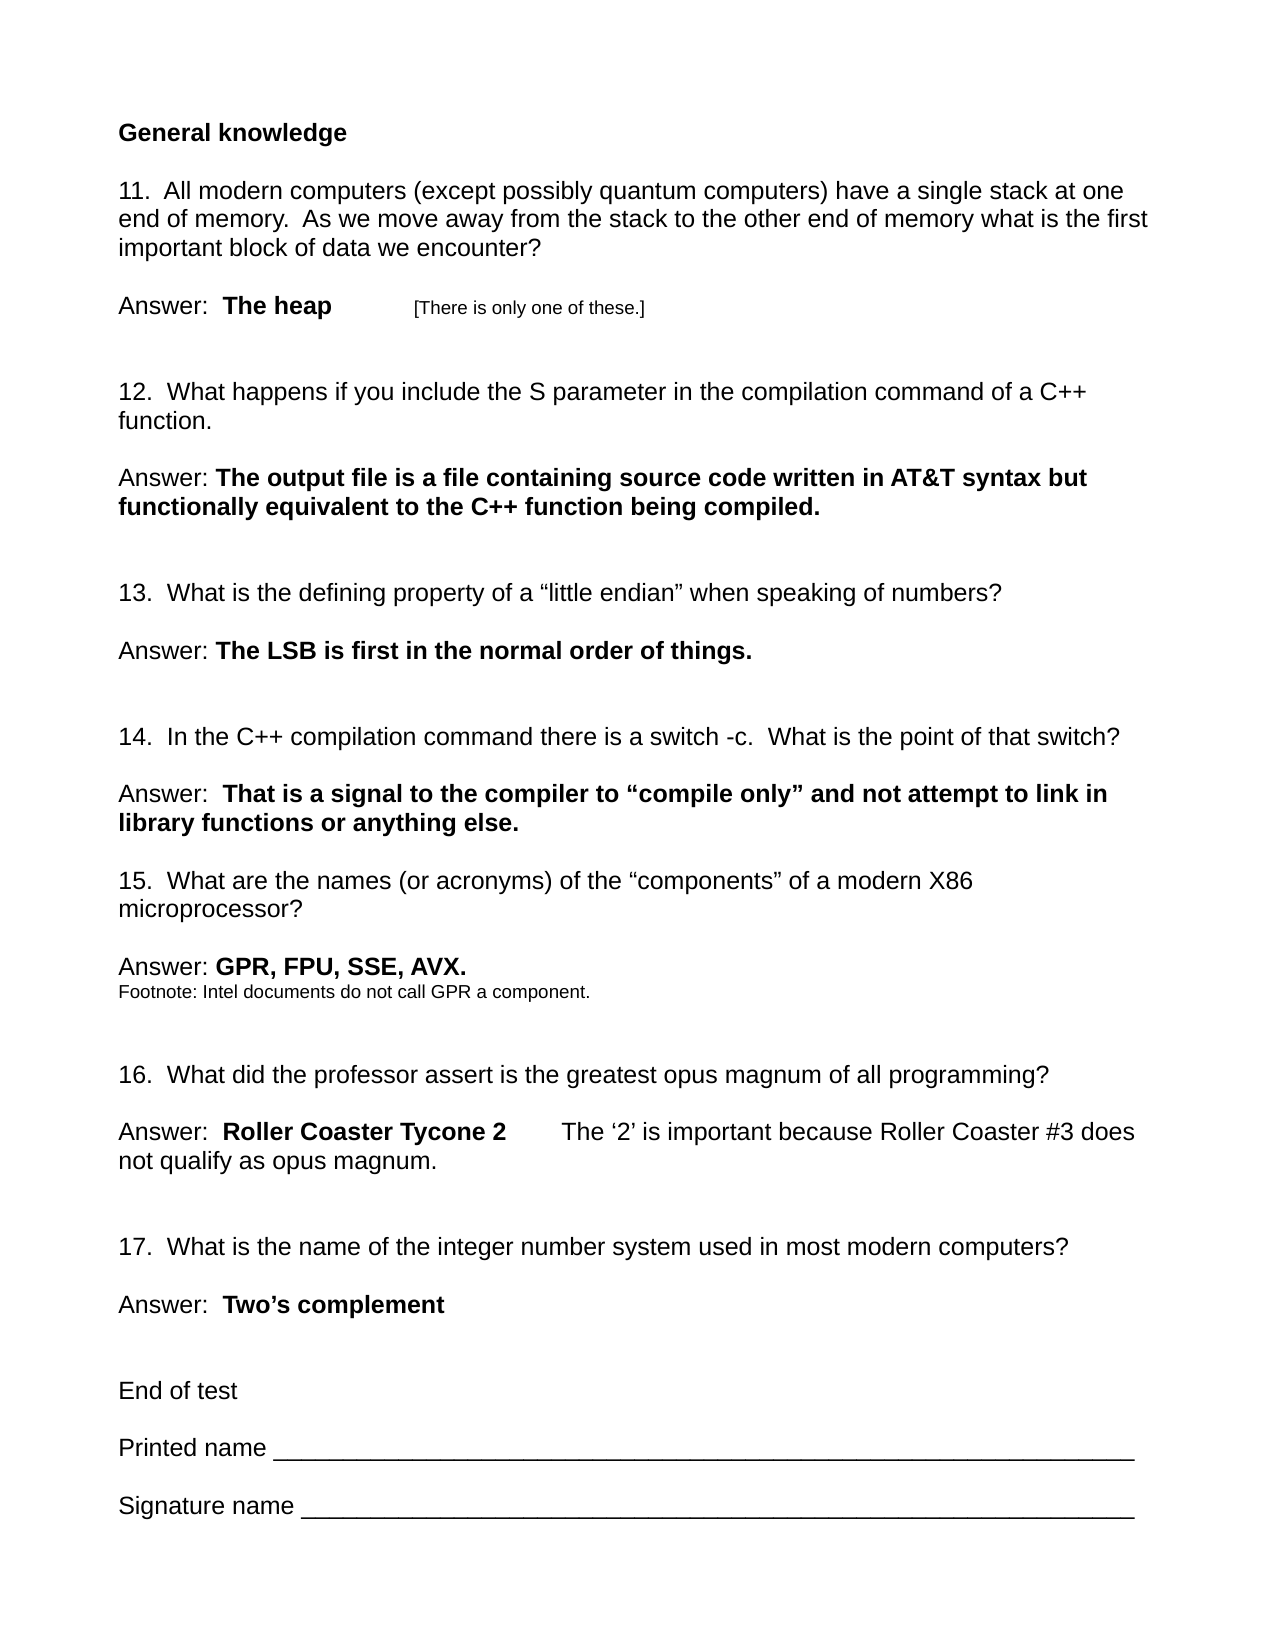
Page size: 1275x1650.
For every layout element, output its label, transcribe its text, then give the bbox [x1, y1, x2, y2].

text Answer: The LSB is first in the normal order of things. [118, 636, 1157, 664]
text General knowledge [118, 118, 1157, 147]
text Answer: GPR, FPU, SSE, AVX. [118, 952, 1157, 981]
text Printed name ______________________________________________________________ [118, 1433, 1157, 1462]
text 15. What are the names (or acronyms) of the “components” of a modern X86 microprocessor? [118, 866, 1157, 923]
text Answer: Roller Coaster Tycone 2 The ‘2’ is important because Roller Coaster #3 does not qualify as opus magnum. [118, 1117, 1157, 1175]
text 13. What is the defining property of a “little endian” when speaking of numbers? [118, 578, 1157, 607]
text 14. In the C++ compilation command there is a switch -c. What is the point of that switch? [118, 722, 1157, 751]
text 16. What did the professor assert is the greatest opus magnum of all programming? [118, 1060, 1157, 1088]
text Answer: That is a signal to the compiler to “compile only” and not attempt to link in library functions or anything else. [118, 779, 1157, 837]
text Answer: The output file is a file containing source code written in AT&T syntax but functionally equivalent to the C++ function being compiled. [118, 463, 1157, 521]
text Footnote: Intel documents do not call GPR a component. [118, 981, 1157, 1002]
text 12. What happens if you include the S parameter in the compilation command of a C++ function. [118, 377, 1157, 434]
text 17. What is the name of the integer number system used in most modern computers? [118, 1232, 1157, 1261]
text 11. All modern computers (except possibly quantum computers) have a single stack at one end of memory. As we move away from the stack to the other end of memory what is the first important block of data we encounter? [118, 176, 1157, 262]
text Answer: The heap [There is only one of these.] [118, 291, 1157, 319]
text End of test [118, 1376, 1157, 1405]
text Answer: Two’s complement [118, 1290, 1157, 1318]
text Signature name ____________________________________________________________ [118, 1491, 1157, 1520]
